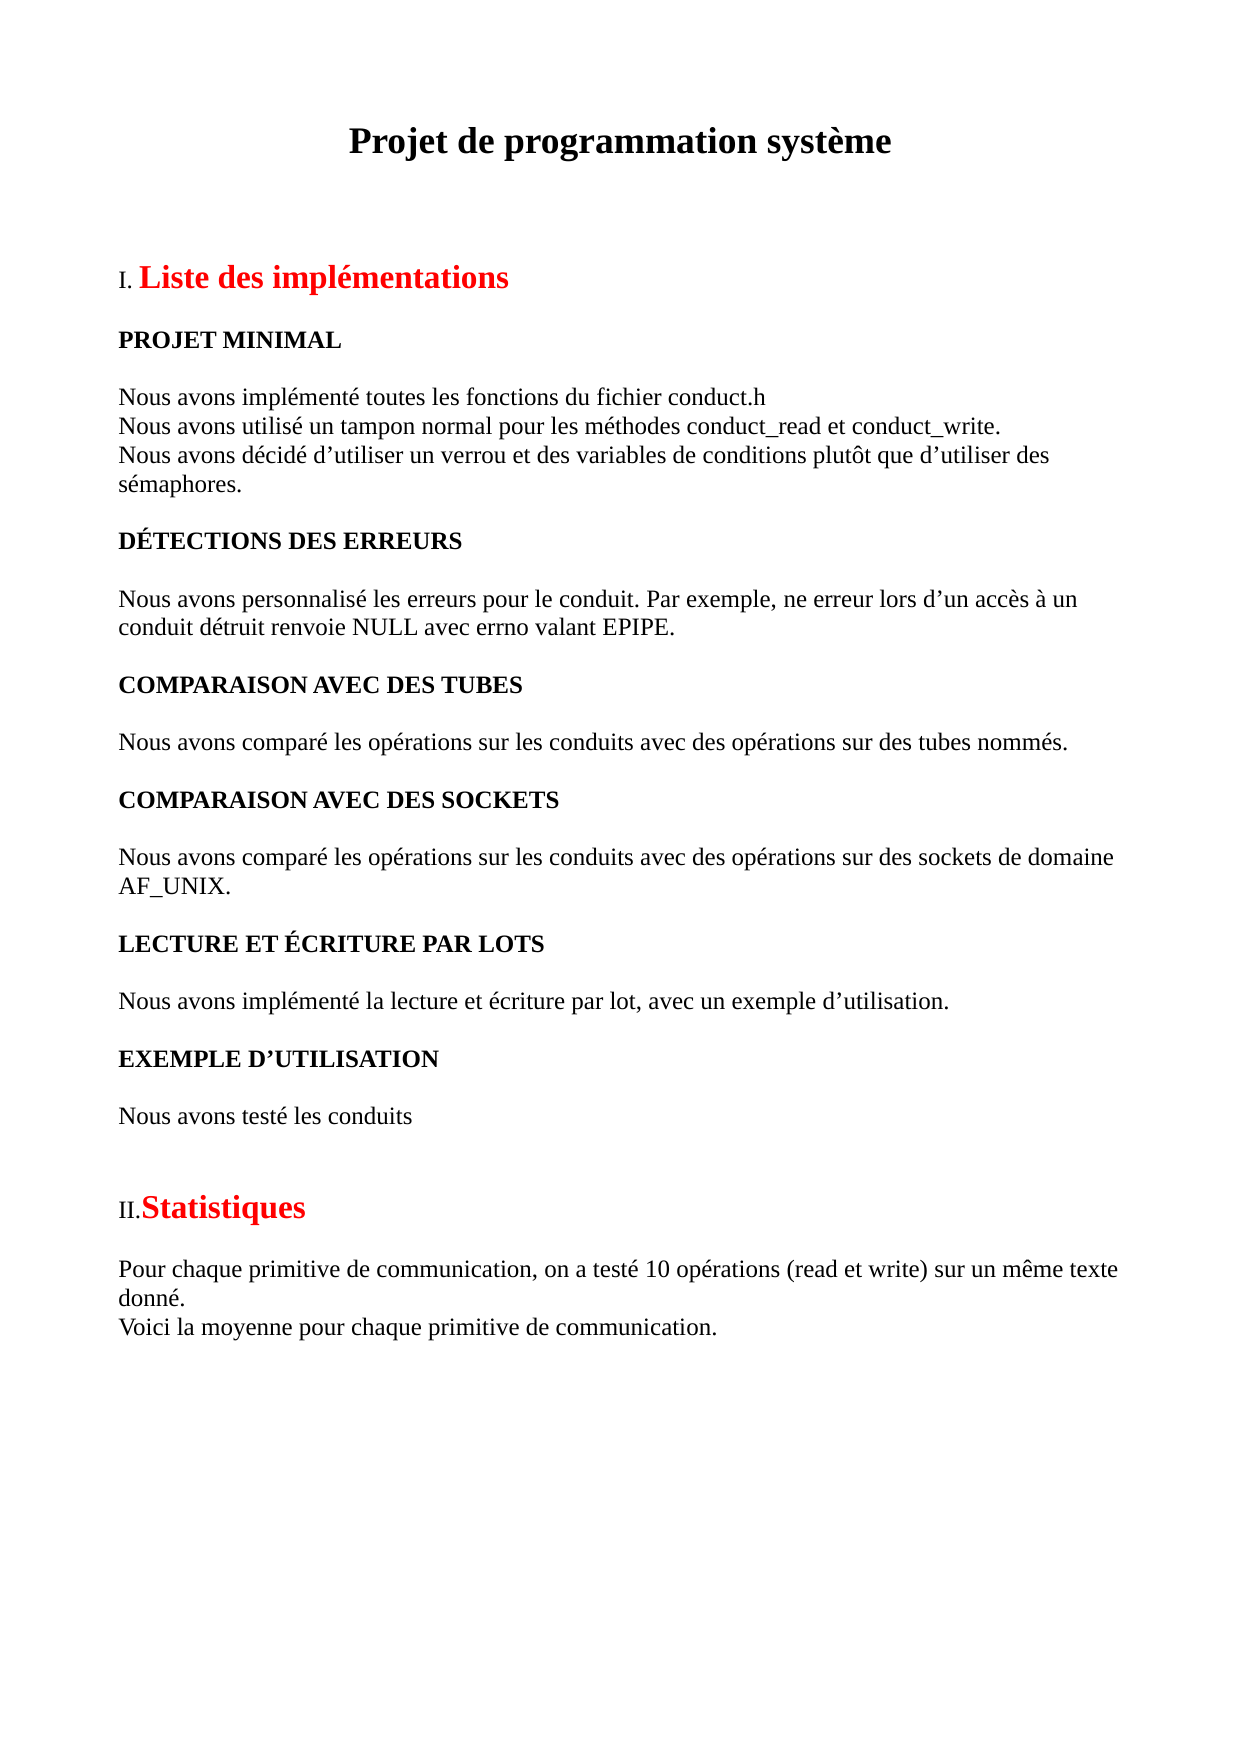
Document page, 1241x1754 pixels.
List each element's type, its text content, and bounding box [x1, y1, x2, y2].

text Nous avons testé les conduits [118, 1101, 1122, 1130]
text PROJET MINIMAL [118, 325, 1122, 354]
text COMPARAISON AVEC DES TUBES [118, 670, 1122, 699]
text I. Liste des implémentations [118, 258, 1122, 296]
text Pour chaque primitive de communication, on a testé 10 opérations (read et write) sur un même texte donné. [118, 1254, 1122, 1312]
text Nous avons comparé les opérations sur les conduits avec des opérations sur des sockets de domaine AF_UNIX. [118, 842, 1122, 900]
text Nous avons décidé d’utiliser un verrou et des variables de conditions plutôt que d’utiliser des sémaphores. [118, 440, 1122, 497]
text Nous avons utilisé un tampon normal pour les méthodes conduct_read et conduct_write. [118, 411, 1122, 440]
text Nous avons implémenté toutes les fonctions du fichier conduct.h [118, 382, 1122, 411]
text II.Statistiques [118, 1187, 1122, 1226]
text Voici la moyenne pour chaque primitive de communication. [118, 1312, 1122, 1341]
text EXEMPLE D’UTILISATION [118, 1044, 1122, 1072]
text Nous avons implémenté la lecture et écriture par lot, avec un exemple d’utilisation. [118, 986, 1122, 1015]
text DÉTECTIONS DES ERREURS [118, 526, 1122, 555]
text Nous avons personnalisé les erreurs pour le conduit. Par exemple, ne erreur lors d’un accès à un conduit détruit renvoie NULL avec errno valant EPIPE. [118, 584, 1122, 641]
text Nous avons comparé les opérations sur les conduits avec des opérations sur des tubes nommés. [118, 727, 1122, 756]
text LECTURE ET ÉCRITURE PAR LOTS [118, 929, 1122, 957]
text COMPARAISON AVEC DES SOCKETS [118, 785, 1122, 814]
